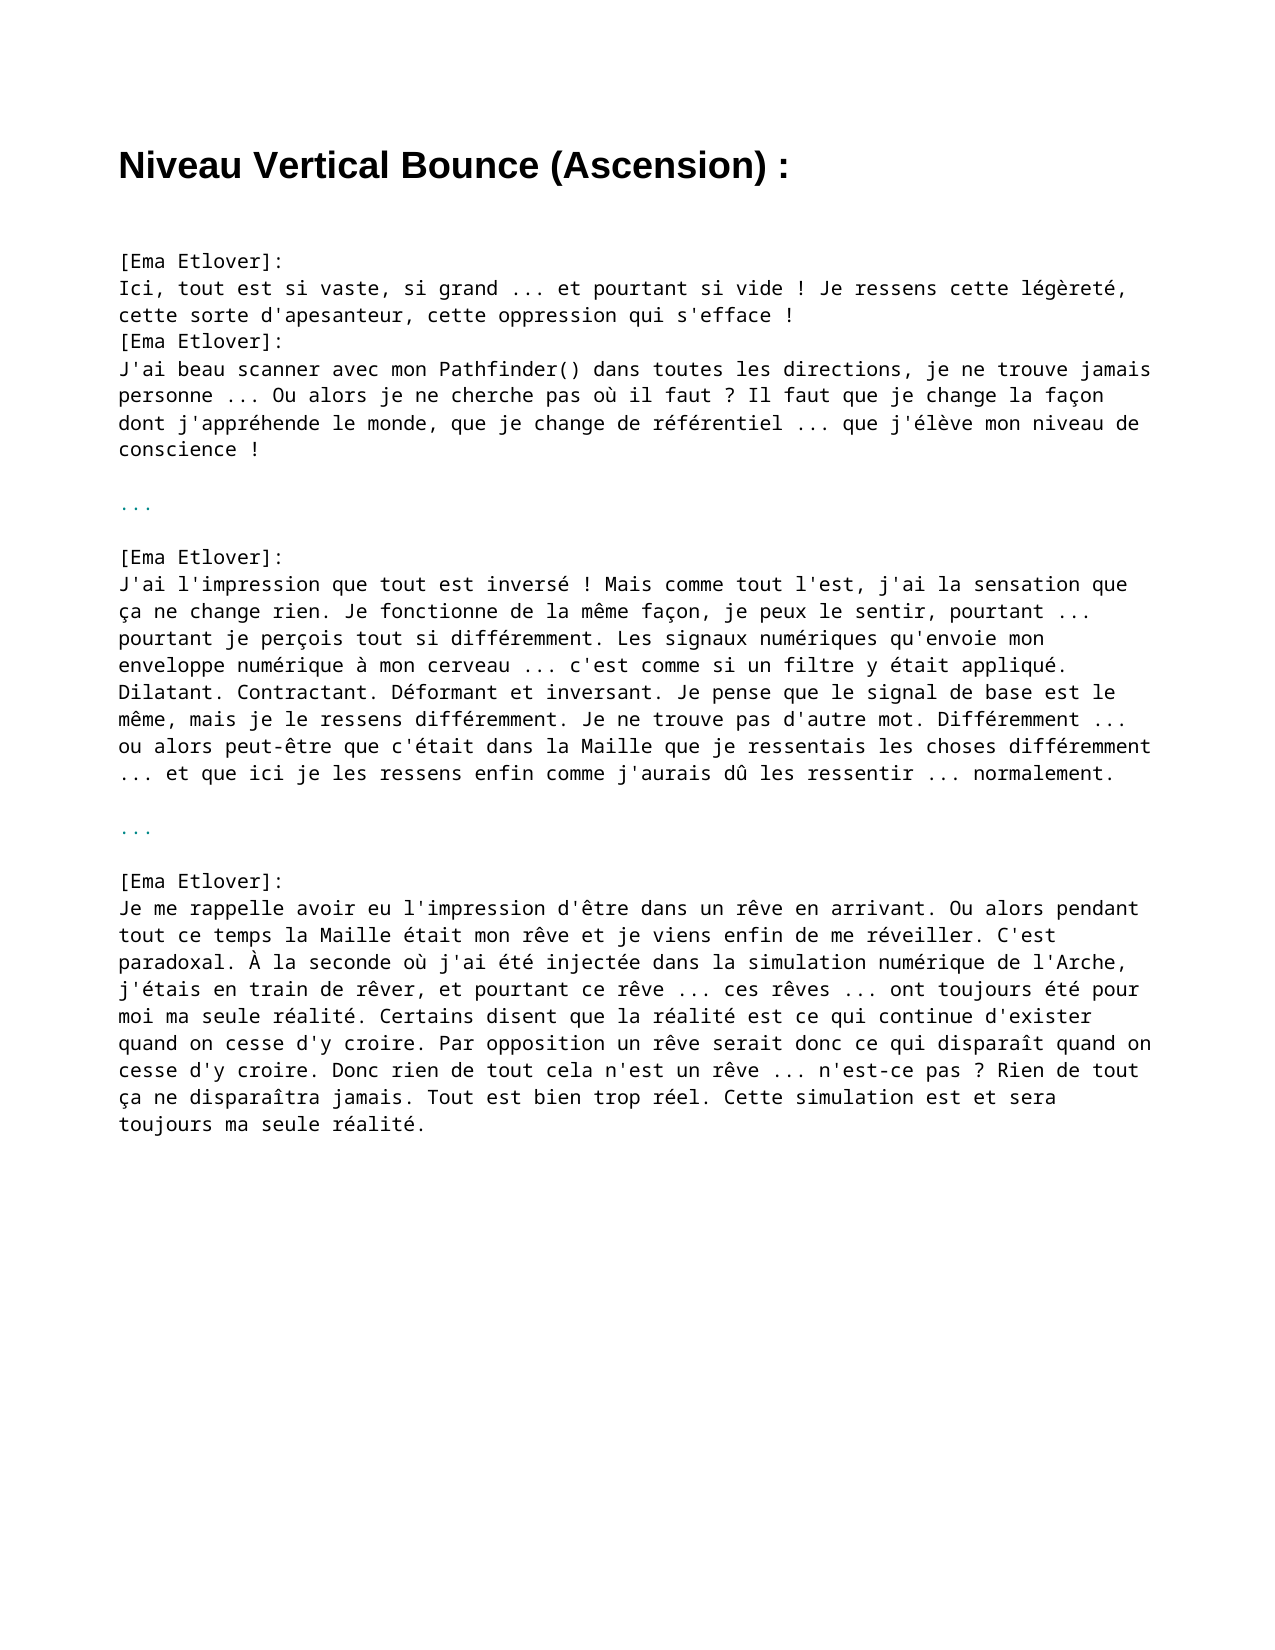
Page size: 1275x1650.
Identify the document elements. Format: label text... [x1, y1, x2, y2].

text J'ai l'impression que tout est inversé ! Mais comme tout l'est, j'ai la sensation que ça ne change rien. Je fonctionne de la même façon, je peux le sentir, pourtant ... pourtant je perçois tout si différemment. Les signaux numériques qu'envoie mon enveloppe numérique à mon cerveau ... c'est comme si un filtre y était appliqué. Dilatant. Contractant. Déformant et inversant. Je pense que le signal de base est le même, mais je le ressens différemment. Je ne trouve pas d'autre mot. Différemment ... ou alors peut-être que c'était dans la Maille que je ressentais les choses différemment ... et que ici je les ressens enfin comme j'aurais dû les ressentir ... normalement. [118, 571, 1157, 786]
text [Ema Etlover]: [118, 328, 1157, 355]
text ... [118, 813, 1157, 840]
text Je me rappelle avoir eu l'impression d'être dans un rêve en arrivant. Ou alors pendant tout ce temps la Maille était mon rêve et je viens enfin de me réveiller. C'est paradoxal. À la seconde où j'ai été injectée dans la simulation numérique de l'Arche, j'étais en train de rêver, et pourtant ce rêve ... ces rêves ... ont toujours été pour moi ma seule réalité. Certains disent que la réalité est ce qui continue d'exister quand on cesse d'y croire. Par opposition un rêve serait donc ce qui disparaît quand on cesse d'y croire. Donc rien de tout cela n'est un rêve ... n'est-ce pas ? Rien de tout ça ne disparaîtra jamais. Tout est bien trop réel. Cette simulation est et sera toujours ma seule réalité. [118, 894, 1157, 1137]
text ... [118, 490, 1157, 517]
text [Ema Etlover]: [118, 544, 1157, 571]
text [Ema Etlover]: [118, 247, 1157, 274]
text [Ema Etlover]: [118, 867, 1157, 894]
text J'ai beau scanner avec mon Pathfinder() dans toutes les directions, je ne trouve jamais personne ... Ou alors je ne cherche pas où il faut ? Il faut que je change la façon dont j'appréhende le monde, que je change de référentiel ... que j'élève mon niveau de conscience ! [118, 355, 1157, 463]
text Ici, tout est si vaste, si grand ... et pourtant si vide ! Je ressens cette légèreté, cette sorte d'apesanteur, cette oppression qui s'efface ! [118, 274, 1157, 328]
subtitle Niveau Vertical Bounce (Ascension) : [118, 143, 1157, 187]
